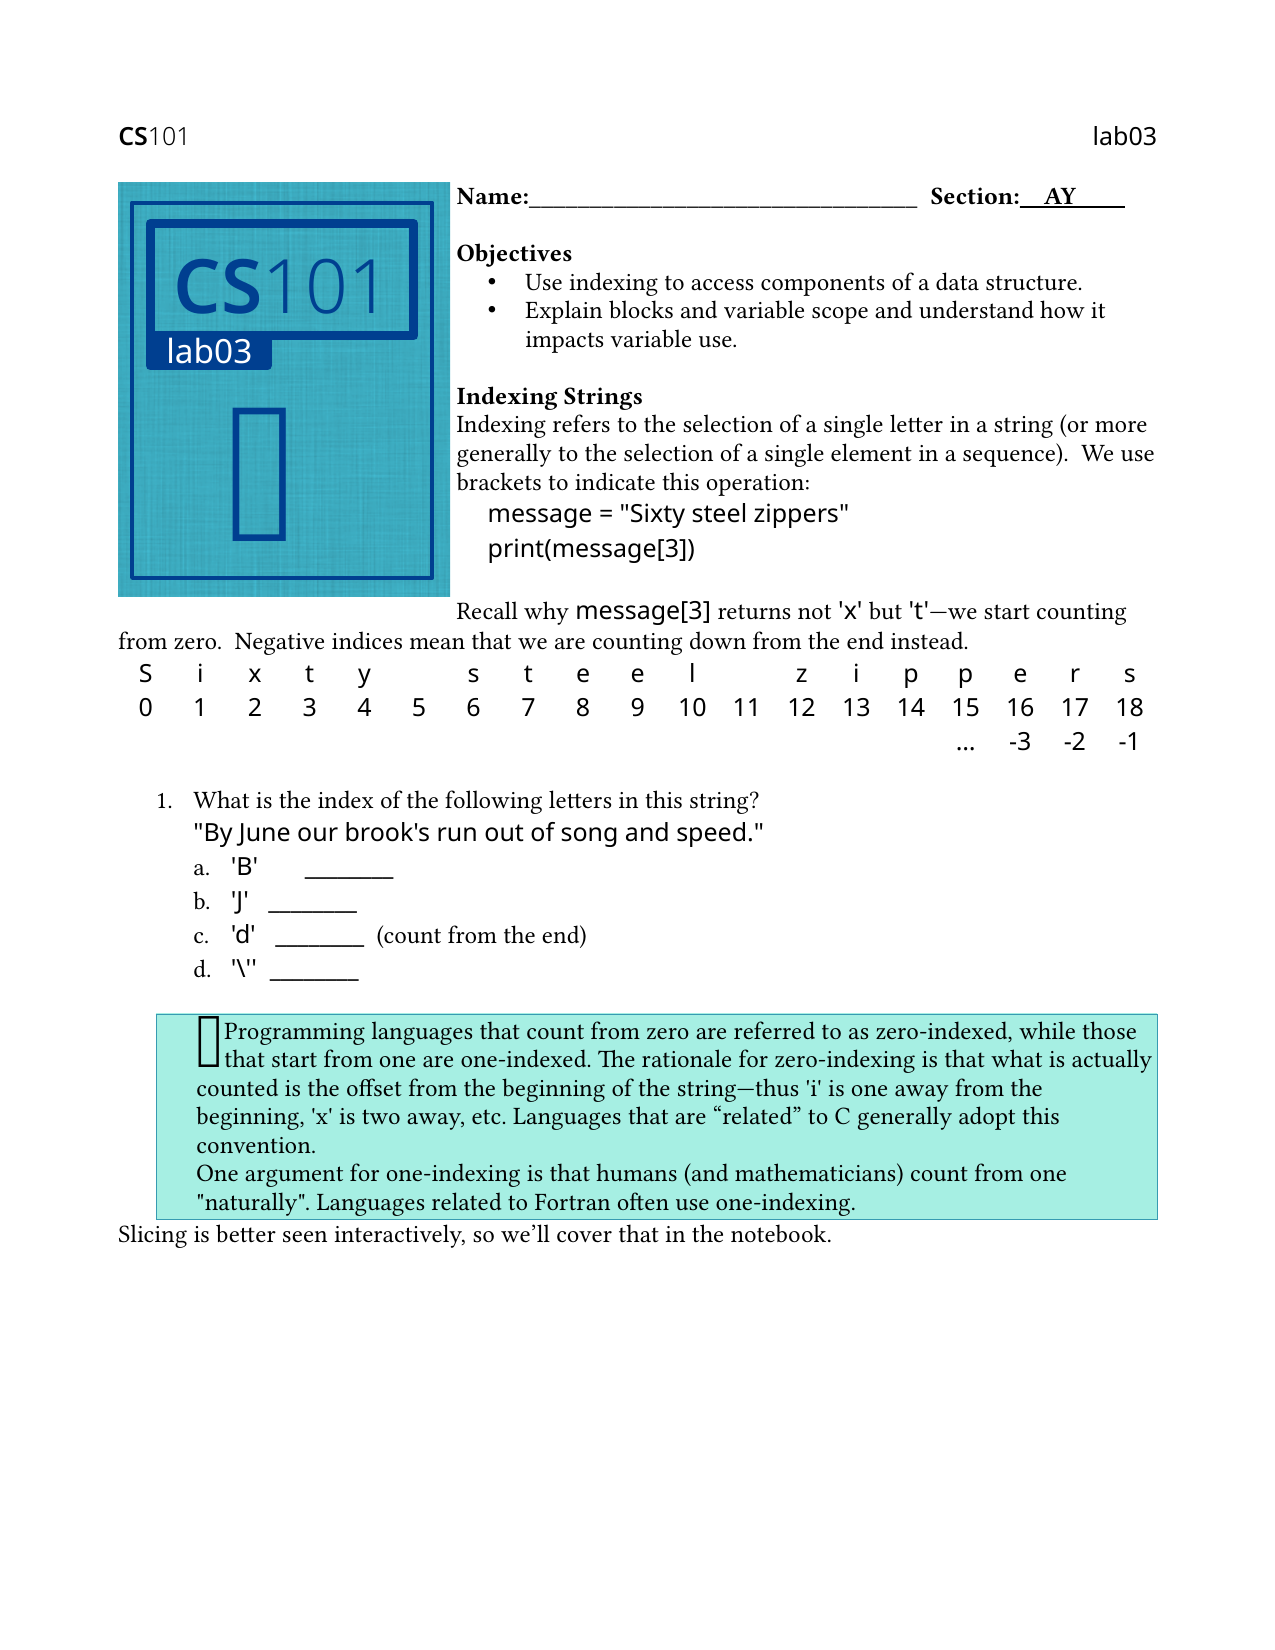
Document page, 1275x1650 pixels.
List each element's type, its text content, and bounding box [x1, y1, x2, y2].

table_header e [555, 655, 610, 689]
table_header p [938, 655, 993, 689]
text Objectives [451, 239, 1157, 268]
text brackets to indicate this operation: [451, 468, 1157, 496]
table_cell 1 [173, 690, 227, 723]
text print(message[3]) [451, 530, 1157, 564]
table_cell -2 [1048, 724, 1102, 758]
list 'B' ________ [193, 849, 1157, 883]
table_cell 12 [774, 690, 829, 723]
table_cell 17 [1048, 690, 1102, 723]
table_cell 15 [938, 690, 993, 723]
table_cell [282, 724, 337, 758]
list '\'' ________ [193, 951, 1157, 985]
table_cell [665, 724, 719, 758]
table_cell [228, 724, 282, 758]
table_cell 2 [228, 690, 282, 723]
table_cell 7 [501, 690, 555, 723]
text generally to the selection of a single element in a sequence). We use [451, 439, 1157, 468]
list One argument for one-indexing is that humans (and mathematicians) count from one "naturally". Languages related to Fortran often use one-indexing. [157, 1156, 1157, 1219]
table_header l [665, 655, 719, 689]
table_cell 14 [884, 690, 938, 723]
table_cell 5 [391, 690, 446, 723]
table_cell 0 [118, 690, 173, 723]
table_cell [774, 724, 829, 758]
table_cell 18 [1102, 690, 1157, 723]
table_cell [391, 724, 446, 758]
table_header S [118, 655, 173, 689]
table_header z [774, 655, 829, 689]
table_cell [337, 724, 391, 758]
table_header x [228, 655, 282, 689]
table_cell 16 [993, 690, 1047, 723]
table_cell [555, 724, 610, 758]
table_header e [610, 655, 665, 689]
table_cell -1 [1102, 724, 1157, 758]
text message = "Sixty steel zippers" [451, 496, 1157, 530]
table_header e [993, 655, 1047, 689]
table_cell 3 [282, 690, 337, 723]
text Indexing refers to the selection of a single letter in a string (or more [451, 411, 1157, 439]
table_cell [719, 724, 774, 758]
table_header i [173, 655, 227, 689]
table_header s [446, 655, 501, 689]
text Indexing Strings [451, 382, 1157, 411]
text Slicing is better seen interactively, so we’ll cover that in the notebook. [118, 1219, 1157, 1248]
table_cell 8 [555, 690, 610, 723]
table_header r [1048, 655, 1102, 689]
list 'J' ________ [193, 883, 1157, 917]
table_cell [884, 724, 938, 758]
table_header t [282, 655, 337, 689]
list What is the index of the following letters in this string? [156, 786, 1157, 815]
table_cell [829, 724, 883, 758]
table_cell 9 [610, 690, 665, 723]
list Programming languages that count from zero are referred to as zero-indexed, while those that start from one are one-indexed. The rationale for zero-indexing is that what is actually counted is the offset from the beginning of the string—thus 'i' is one away from the beginning, 'x' is two away, etc. Languages that are “related” to C generally adopt this convention. [157, 1015, 1157, 1156]
table_cell … [938, 724, 993, 758]
table_cell 13 [829, 690, 883, 723]
table_cell [118, 724, 173, 758]
table_cell [501, 724, 555, 758]
text Recall why message[3] returns not 'x' but 't'—we start counting from zero. Negative indices mean that we are counting down from the end instead. [118, 593, 1157, 655]
list Explain blocks and variable scope and understand how it impacts variable use. [451, 296, 1157, 353]
table_cell 11 [719, 690, 774, 723]
table_cell [173, 724, 227, 758]
table_header [391, 655, 446, 689]
table_header t [501, 655, 555, 689]
table_header y [337, 655, 391, 689]
table_cell 6 [446, 690, 501, 723]
table_cell -3 [993, 724, 1047, 758]
table_header i [829, 655, 883, 689]
table_cell 4 [337, 690, 391, 723]
picture [118, 182, 451, 597]
text Name:________________________________ Section:__AY____ [451, 182, 1157, 211]
table_cell [610, 724, 665, 758]
list 'd' ________ (count from the end) [193, 917, 1157, 951]
table_header s [1102, 655, 1157, 689]
table_header p [884, 655, 938, 689]
list "By June our brook's run out of song and speed." [156, 815, 1157, 849]
table_header [719, 655, 774, 689]
table_cell [446, 724, 501, 758]
list Use indexing to access components of a data structure. [451, 268, 1157, 296]
table_cell 10 [665, 690, 719, 723]
